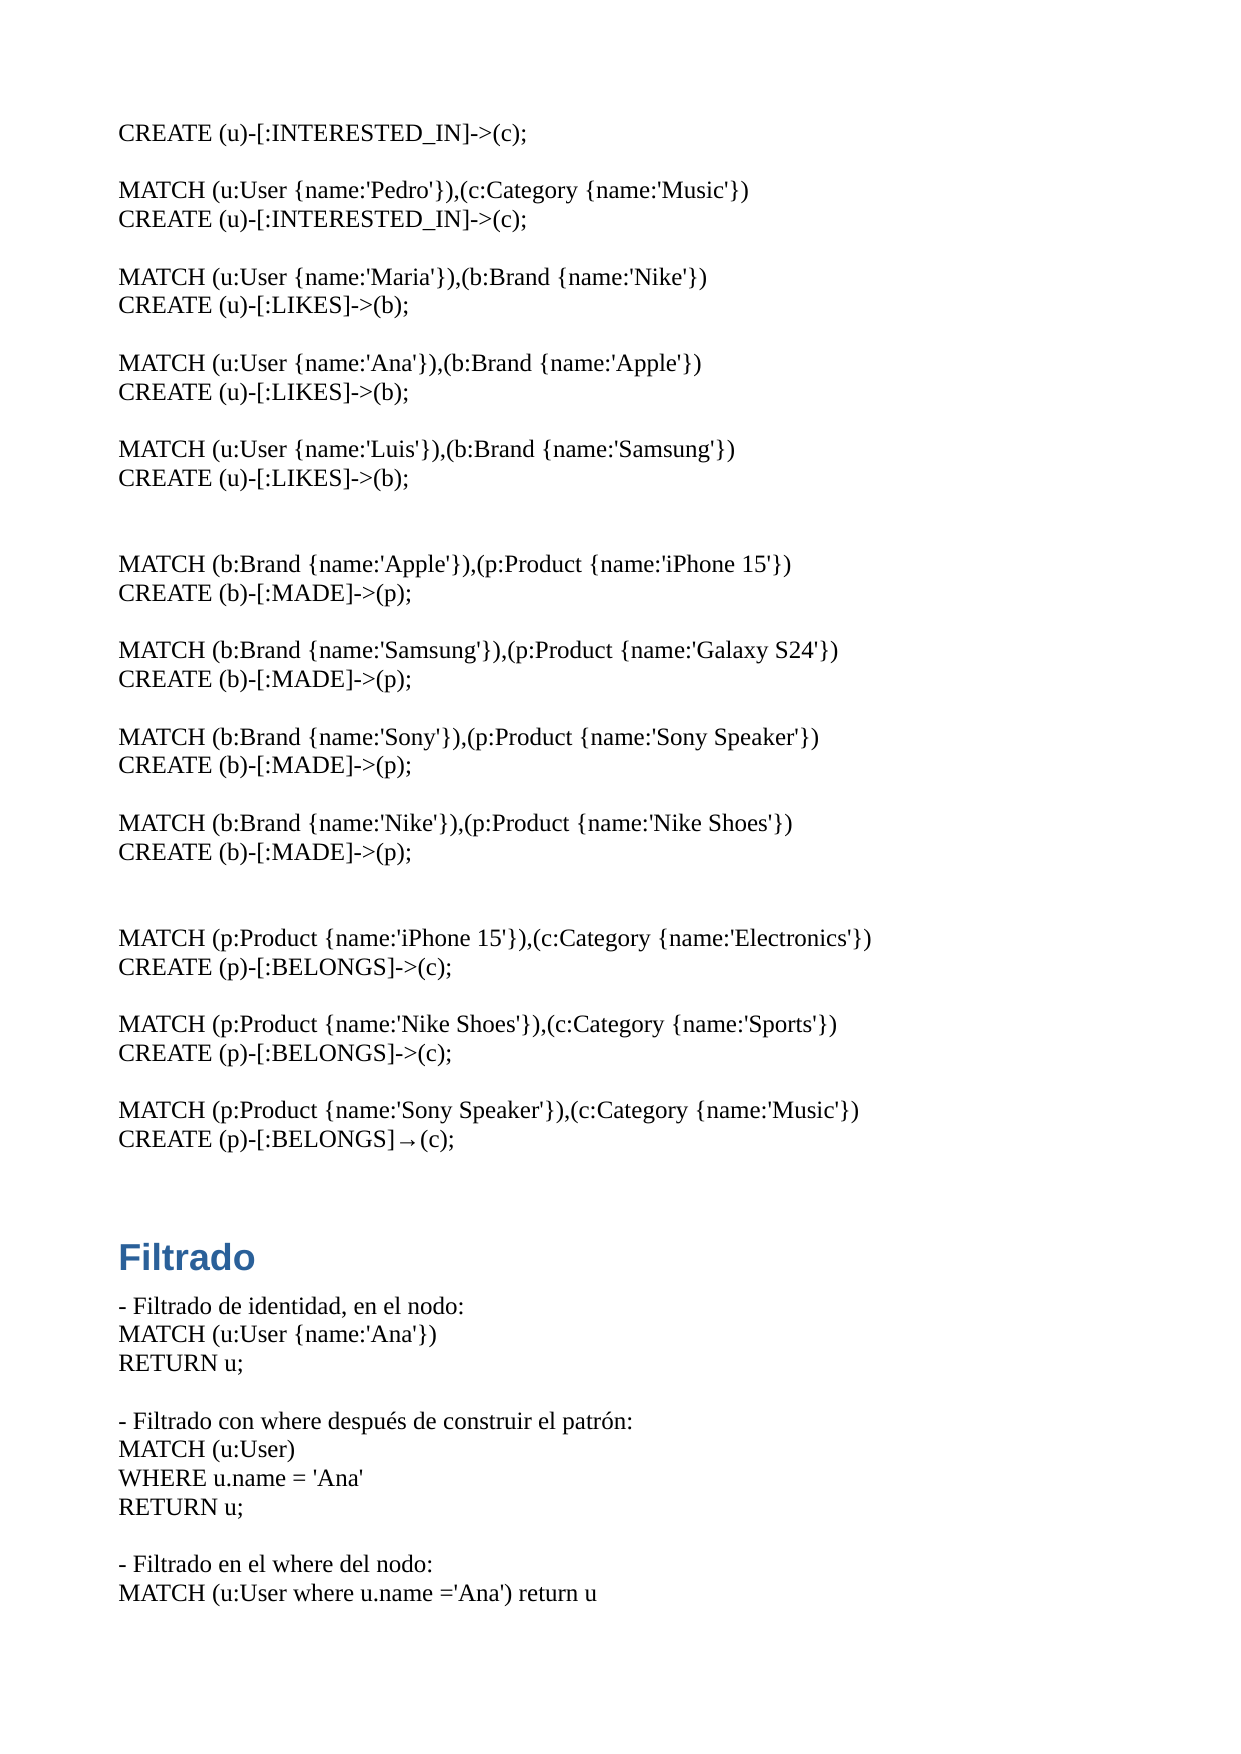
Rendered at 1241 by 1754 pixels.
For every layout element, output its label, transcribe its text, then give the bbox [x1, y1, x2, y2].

text CREATE (b)-[:MADE]->(p); [118, 837, 1122, 866]
text CREATE (u)-[:LIKES]->(b); [118, 291, 1122, 319]
text CREATE (u)-[:INTERESTED_IN]->(c); [118, 204, 1122, 233]
text CREATE (u)-[:LIKES]->(b); [118, 463, 1122, 492]
text MATCH (p:Product {name:'Nike Shoes'}),(c:Category {name:'Sports'}) [118, 1009, 1122, 1038]
text CREATE (b)-[:MADE]->(p); [118, 664, 1122, 693]
text MATCH (b:Brand {name:'Samsung'}),(p:Product {name:'Galaxy S24'}) [118, 636, 1122, 664]
text MATCH (b:Brand {name:'Sony'}),(p:Product {name:'Sony Speaker'}) [118, 722, 1122, 751]
text MATCH (u:User {name:'Ana'}),(b:Brand {name:'Apple'}) [118, 348, 1122, 377]
text - Filtrado en el where del nodo: [118, 1549, 1122, 1578]
text MATCH (u:User {name:'Luis'}),(b:Brand {name:'Samsung'}) [118, 434, 1122, 463]
text - Filtrado de identidad, en el nodo: [118, 1291, 1122, 1319]
text MATCH (u:User {name:'Ana'}) [118, 1319, 1122, 1348]
text MATCH (u:User where u.name ='Ana') return u [118, 1578, 1122, 1607]
text CREATE (p)-[:BELONGS]->(c); [118, 1038, 1122, 1067]
subtitle Filtrado [118, 1235, 1122, 1278]
text MATCH (u:User {name:'Maria'}),(b:Brand {name:'Nike'}) [118, 262, 1122, 291]
text CREATE (p)-[:BELONGS]→(c); [118, 1124, 1122, 1153]
text MATCH (b:Brand {name:'Nike'}),(p:Product {name:'Nike Shoes'}) [118, 808, 1122, 837]
text CREATE (b)-[:MADE]->(p); [118, 751, 1122, 779]
text - Filtrado con where después de construir el patrón: [118, 1406, 1122, 1434]
text MATCH (p:Product {name:'Sony Speaker'}),(c:Category {name:'Music'}) [118, 1096, 1122, 1124]
text CREATE (p)-[:BELONGS]->(c); [118, 952, 1122, 981]
text MATCH (b:Brand {name:'Apple'}),(p:Product {name:'iPhone 15'}) [118, 549, 1122, 578]
text RETURN u; [118, 1348, 1122, 1377]
text MATCH (u:User {name:'Pedro'}),(c:Category {name:'Music'}) [118, 176, 1122, 204]
text MATCH (u:User) [118, 1434, 1122, 1463]
text WHERE u.name = 'Ana' [118, 1463, 1122, 1492]
text MATCH (p:Product {name:'iPhone 15'}),(c:Category {name:'Electronics'}) [118, 923, 1122, 952]
text RETURN u; [118, 1492, 1122, 1521]
text CREATE (u)-[:LIKES]->(b); [118, 377, 1122, 406]
text CREATE (b)-[:MADE]->(p); [118, 578, 1122, 607]
text CREATE (u)-[:INTERESTED_IN]->(c); [118, 118, 1122, 147]
